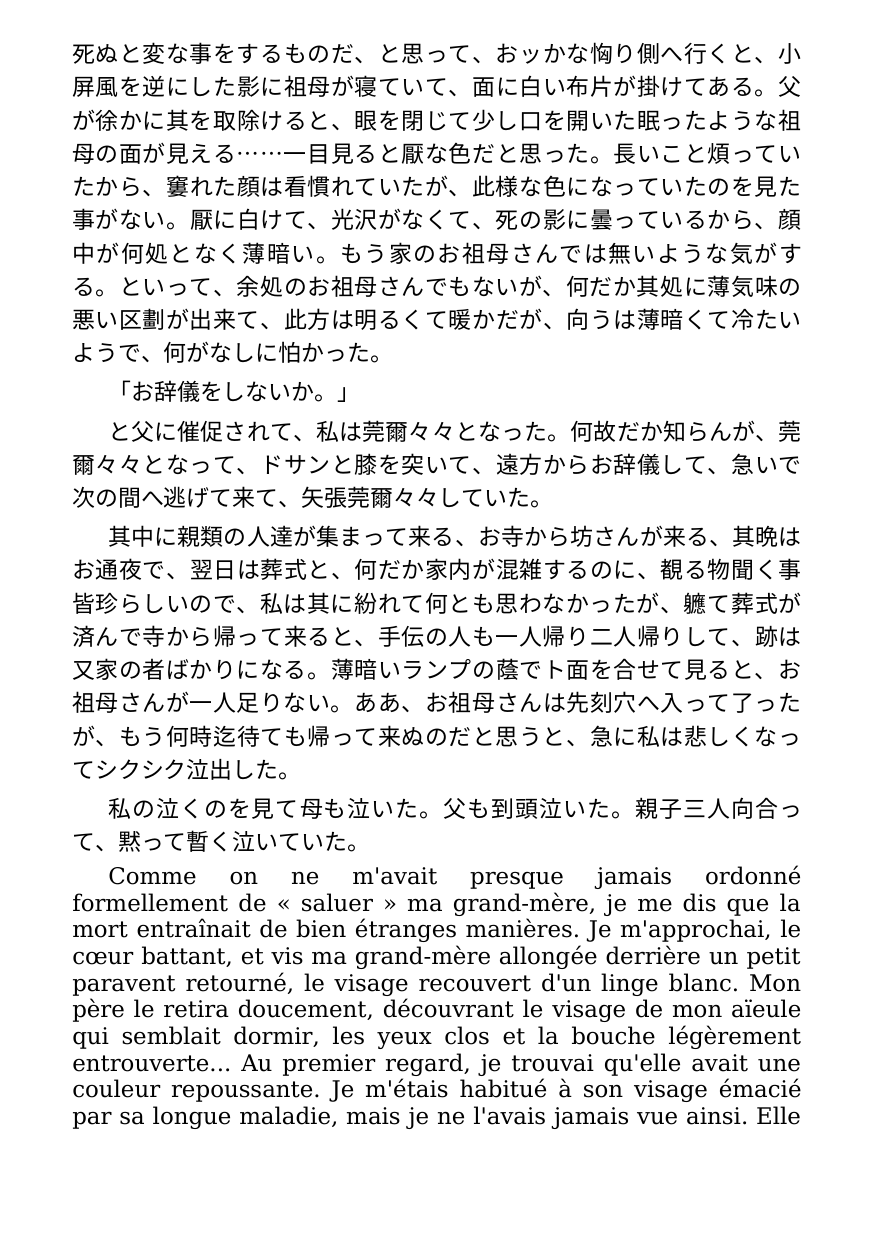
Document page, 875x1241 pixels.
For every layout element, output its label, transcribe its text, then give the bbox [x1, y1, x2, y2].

text と父に催促されて、私は莞爾々々となった。何故だか知らんが、莞爾々々となって、ドサンと膝を突いて、遠方からお辞儀して、急いで次の間へ逃げて来て、矢張莞爾々々していた。 [72, 413, 802, 513]
text 死ぬと変な事をするものだ、と思って、おッかな恟り側へ行くと、小屏風を逆にした影に祖母が寝ていて、面に白い布片が掛けてある。父が徐かに其を取除けると、眼を閉じて少し口を開いた眠ったような祖母の面が見える……一目見ると厭な色だと思った。長いこと煩っていたから、窶れた顔は看慣れていたが、此様な色になっていたのを見た事がない。厭に白けて、光沢がなくて、死の影に曇っているから、顔中が何処となく薄暗い。もう家のお祖母さんでは無いような気がする。といって、余処のお祖母さんでもないが、何だか其処に薄気味の悪い区劃が出来て、此方は明るくて暖かだが、向うは薄暗くて冷たいようで、何がなしに怕かった。 [72, 36, 802, 368]
text 私の泣くのを見て母も泣いた。父も到頭泣いた。親子三人向合って、黙って暫く泣いていた。 [72, 791, 802, 857]
text Comme on ne m'avait presque jamais ordonné formellement de « saluer » ma grand-mère, je me dis que la mort entraînait de bien étranges manières. Je m'approchai, le cœur battant, et vis ma grand-mère allongée derrière un petit paravent retourné, le visage recouvert d'un linge blanc. Mon père le retira doucement, découvrant le visage de mon aïeule qui semblait dormir, les yeux clos et la bouche légèrement entrouverte... Au premier regard, je trouvai qu'elle avait une couleur repoussante. Je m'étais habitué à son visage émacié par sa longue maladie, mais je ne l'avais jamais vue ainsi. Elle [72, 863, 802, 1130]
text 其中に親類の人達が集まって来る、お寺から坊さんが来る、其晩はお通夜で、翌日は葬式と、何だか家内が混雑するのに、覩る物聞く事皆珍らしいので、私は其に紛れて何とも思わなかったが、軈て葬式が済んで寺から帰って来ると、手伝の人も一人帰り二人帰りして、跡は又家の者ばかりになる。薄暗いランプの蔭でト面を合せて見ると、お祖母さんが一人足りない。ああ、お祖母さんは先刻穴へ入って了ったが、もう何時迄待ても帰って来ぬのだと思うと、急に私は悲しくなってシクシク泣出した。 [72, 519, 802, 785]
text 「お辞儀をしないか。」 [72, 374, 802, 407]
